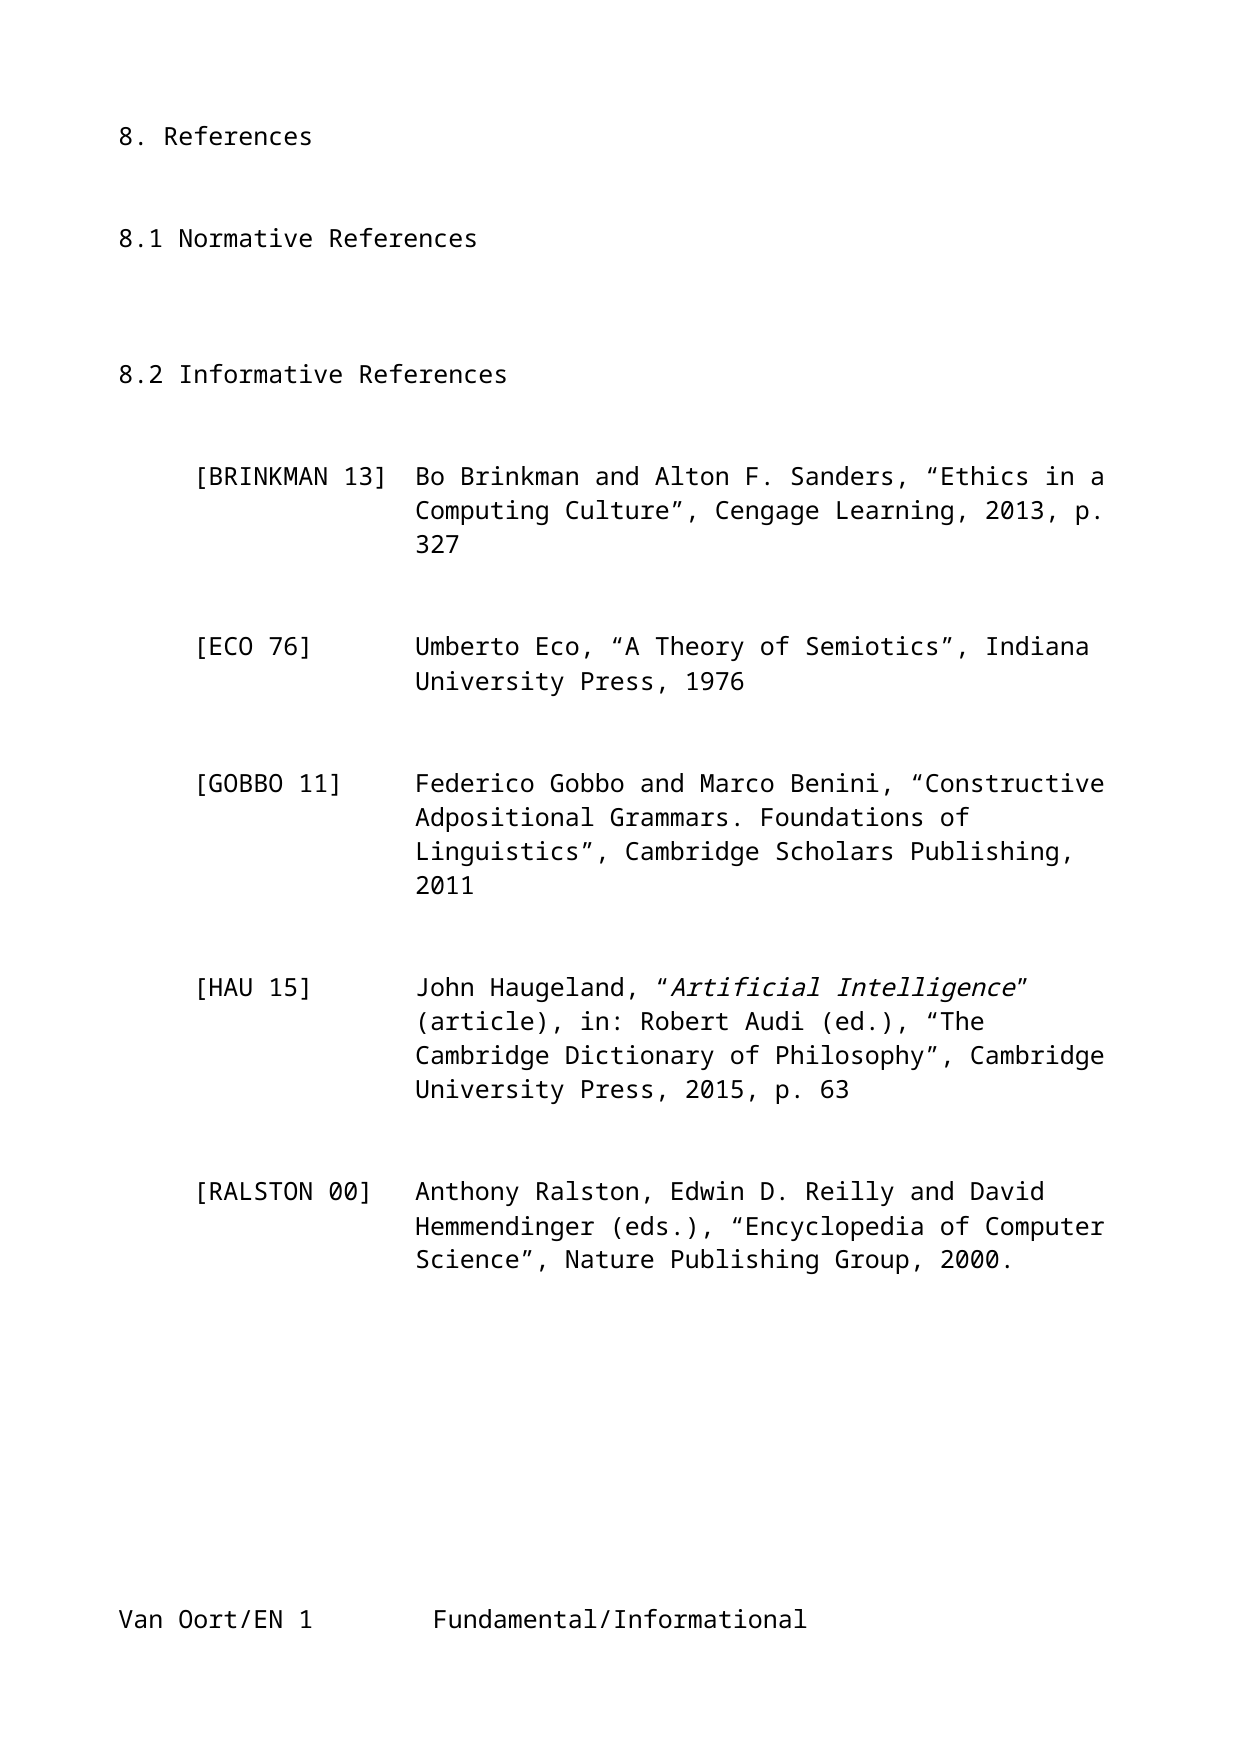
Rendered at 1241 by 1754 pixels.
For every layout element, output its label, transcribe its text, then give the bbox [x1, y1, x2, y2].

text 8. References [118, 118, 1122, 152]
text [BRINKMAN 13] Bo Brinkman and Alton F. Sanders, “Ethics in a Computing Culture”, Cengage Learning, 2013, p. 327 [193, 459, 1122, 561]
text 8.2 Informative References [118, 357, 1122, 391]
text [GOBBO 11] Federico Gobbo and Marco Benini, “Constructive Adpositional Grammars. Foundations of Linguistics”, Cambridge Scholars Publishing, 2011 [193, 765, 1122, 902]
text [ECO 76] Umberto Eco, “A Theory of Semiotics”, Indiana University Press, 1976 [193, 629, 1122, 697]
text [HAU 15] John Haugeland, “Artificial Intelligence” (article), in: Robert Audi (ed.), “The Cambridge Dictionary of Philosophy”, Cambridge University Press, 2015, p. 63 [193, 970, 1122, 1106]
text 8.1 Normative References [118, 220, 1122, 254]
text [RALSTON 00] Anthony Ralston, Edwin D. Reilly and David Hemmendinger (eds.), “Encyclopedia of Computer Science”, Nature Publishing Group, 2000. [193, 1174, 1122, 1276]
